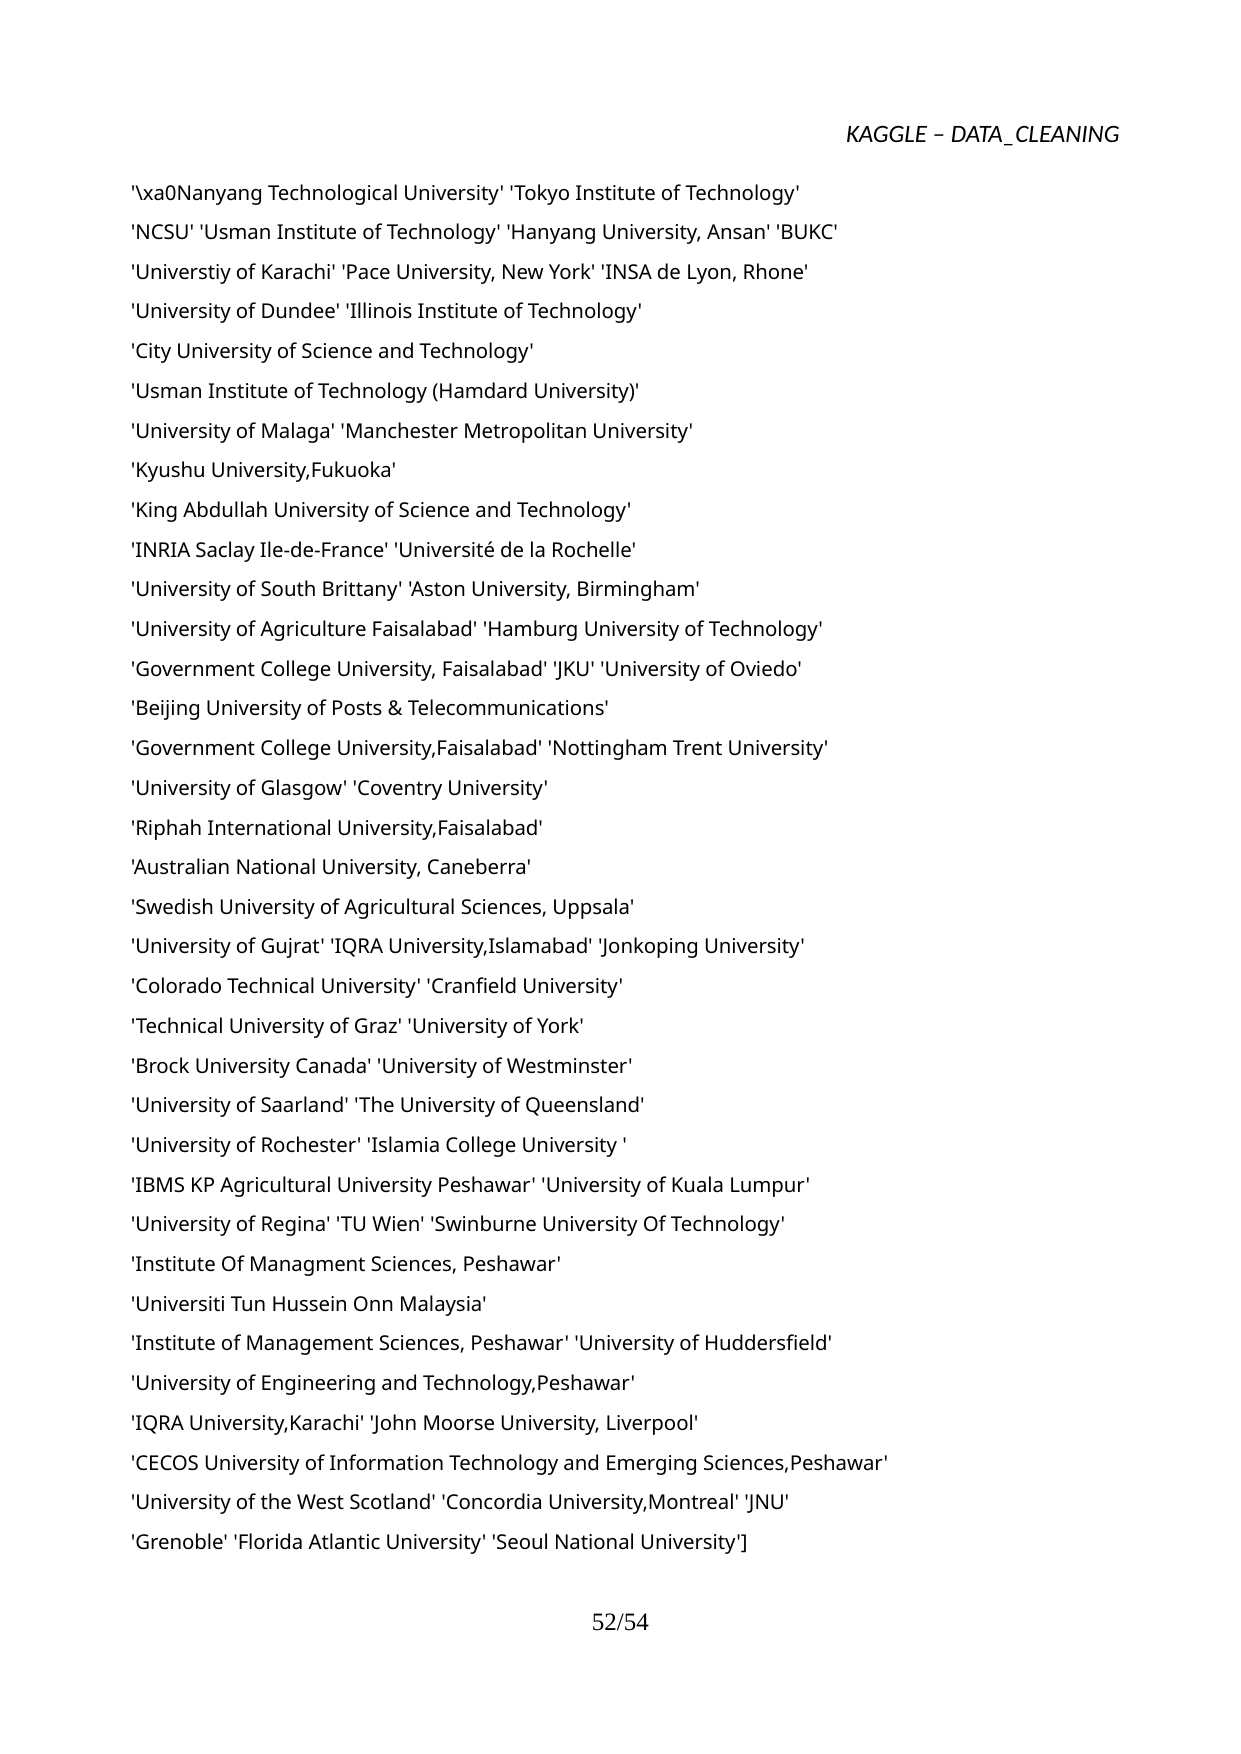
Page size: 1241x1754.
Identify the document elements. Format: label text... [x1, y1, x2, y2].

text 'University of Engineering and Technology,Peshawar' [118, 1369, 1122, 1397]
text 'CECOS University of Information Technology and Emerging Sciences,Peshawar' [118, 1448, 1122, 1476]
text 'Riphah International University,Faisalabad' [118, 813, 1122, 841]
text 'Usman Institute of Technology (Hamdard University)' [118, 377, 1122, 404]
text 'INRIA Saclay Ile-de-France' 'Université de la Rochelle' [118, 535, 1122, 563]
text 'Beijing University of Posts & Telecommunications' [118, 694, 1122, 722]
text 'IQRA University,Karachi' 'John Moorse University, Liverpool' [118, 1408, 1122, 1436]
text 'Institute of Management Sciences, Peshawar' 'University of Huddersfield' [118, 1329, 1122, 1357]
text 'Colorado Technical University' 'Cranfield University' [118, 972, 1122, 1000]
text 'Government College University, Faisalabad' 'JKU' 'University of Oviedo' [118, 654, 1122, 682]
text 'Swedish University of Agricultural Sciences, Uppsala' [118, 892, 1122, 921]
text 'University of Glasgow' 'Coventry University' [118, 773, 1122, 801]
text 'IBMS KP Agricultural University Peshawar' 'University of Kuala Lumpur' [118, 1170, 1122, 1198]
text 'University of Rochester' 'Islamia College University ' [118, 1131, 1122, 1159]
text 'University of Agriculture Faisalabad' 'Hamburg University of Technology' [118, 615, 1122, 643]
text 'University of Dundee' 'Illinois Institute of Technology' [118, 297, 1122, 325]
text 'University of Malaga' 'Manchester Metropolitan University' [118, 416, 1122, 444]
text 'University of the West Scotland' 'Concordia University,Montreal' 'JNU' [118, 1488, 1122, 1516]
text 'Kyushu University,Fukuoka' [118, 456, 1122, 484]
text 'University of Saarland' 'The University of Queensland' [118, 1091, 1122, 1119]
text 'Government College University,Faisalabad' 'Nottingham Trent University' [118, 734, 1122, 762]
text 'King Abdullah University of Science and Technology' [118, 496, 1122, 524]
text 'NCSU' 'Usman Institute of Technology' 'Hanyang University, Ansan' 'BUKC' [118, 218, 1122, 246]
text 'University of South Brittany' 'Aston University, Birmingham' [118, 575, 1122, 603]
text 'Universtiy of Karachi' 'Pace University, New York' 'INSA de Lyon, Rhone' [118, 257, 1122, 286]
text 'Universiti Tun Hussein Onn Malaysia' [118, 1289, 1122, 1317]
text 'Technical University of Graz' 'University of York' [118, 1012, 1122, 1039]
text 'Grenoble' 'Florida Atlantic University' 'Seoul National University'] [118, 1527, 1122, 1556]
text 'University of Gujrat' 'IQRA University,Islamabad' 'Jonkoping University' [118, 932, 1122, 960]
text 'Australian National University, Caneberra' [118, 853, 1122, 881]
text 'City University of Science and Technology' [118, 337, 1122, 365]
text 'University of Regina' 'TU Wien' 'Swinburne University Of Technology' [118, 1210, 1122, 1238]
text 'Institute Of Managment Sciences, Peshawar' [118, 1250, 1122, 1278]
text '\xa0Nanyang Technological University' 'Tokyo Institute of Technology' [118, 178, 1122, 206]
text 'Brock University Canada' 'University of Westminster' [118, 1051, 1122, 1079]
